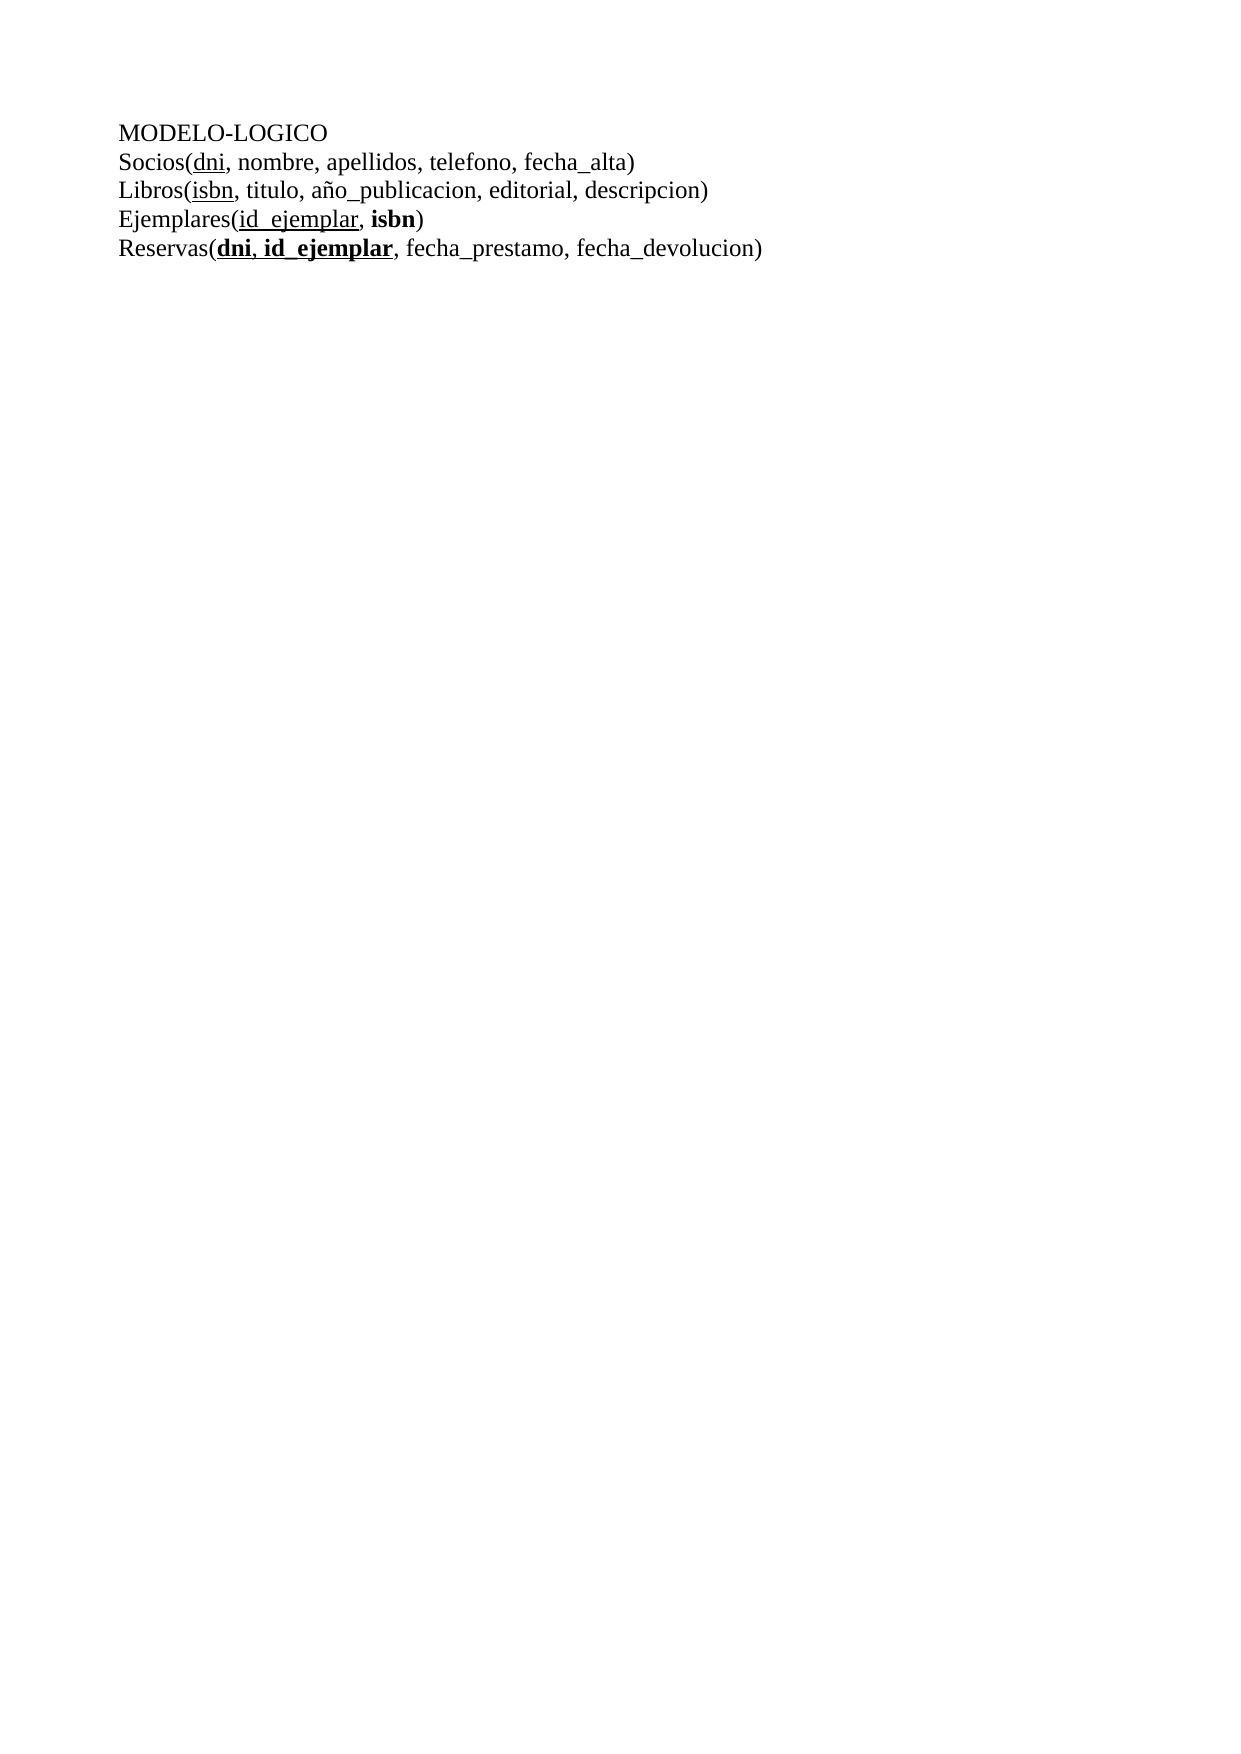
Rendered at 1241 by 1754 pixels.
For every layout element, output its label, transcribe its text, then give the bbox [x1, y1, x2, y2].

text Libros(isbn, titulo, año_publicacion, editorial, descripcion) [118, 176, 1122, 204]
text Ejemplares(id_ejemplar, isbn) [118, 204, 1122, 233]
text MODELO-LOGICO [118, 118, 1122, 147]
text Socios(dni, nombre, apellidos, telefono, fecha_alta) [118, 147, 1122, 176]
text Reservas(dni, id_ejemplar, fecha_prestamo, fecha_devolucion) [118, 233, 1122, 262]
